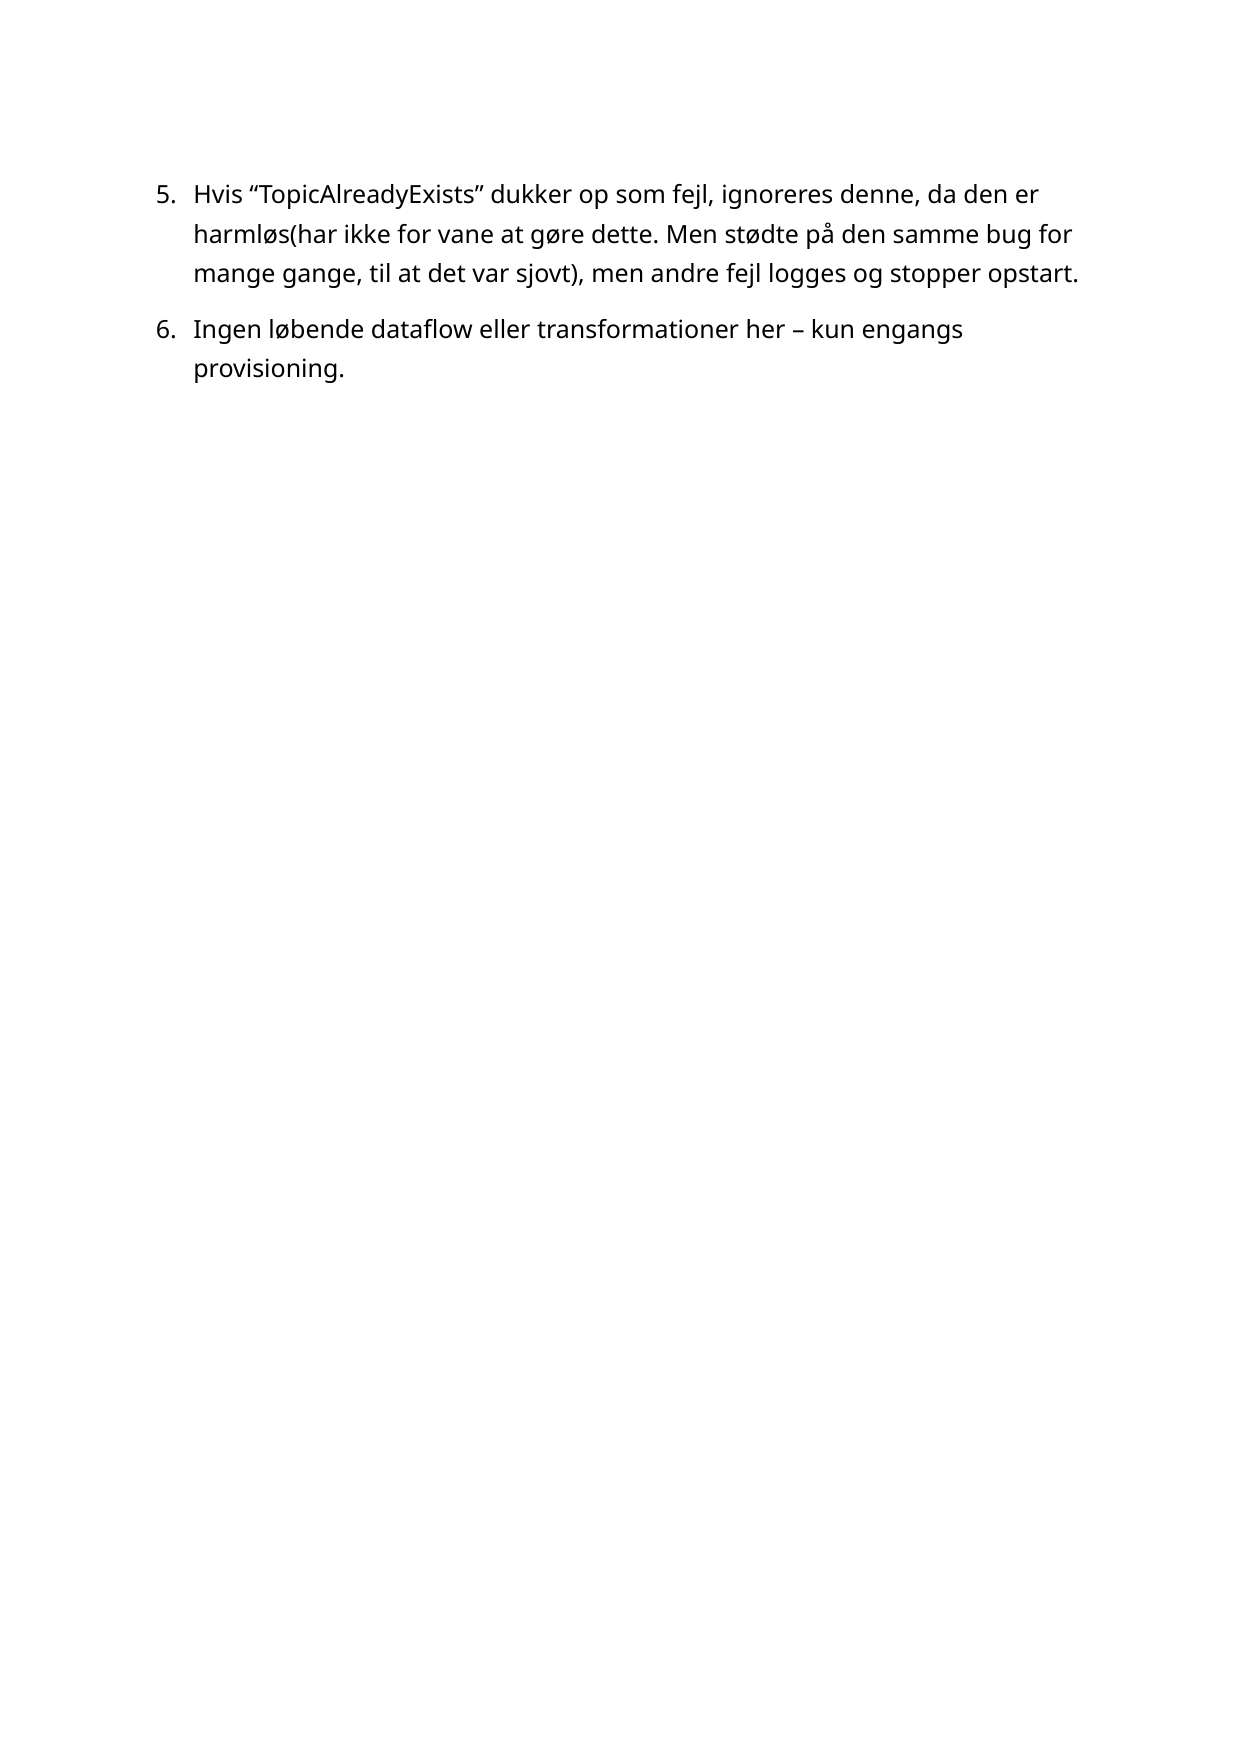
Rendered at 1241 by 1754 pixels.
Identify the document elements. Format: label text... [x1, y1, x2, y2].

list Ingen løbende dataflow eller transformationer her – kun engangs provisioning. [156, 311, 1122, 384]
list Hvis “TopicAlreadyExists” dukker op som fejl, ignoreres denne, da den er harmløs(har ikke for vane at gøre dette. Men stødte på den samme bug for mange gange, til at det var sjovt), men andre fejl logges og stopper opstart. [156, 177, 1122, 289]
